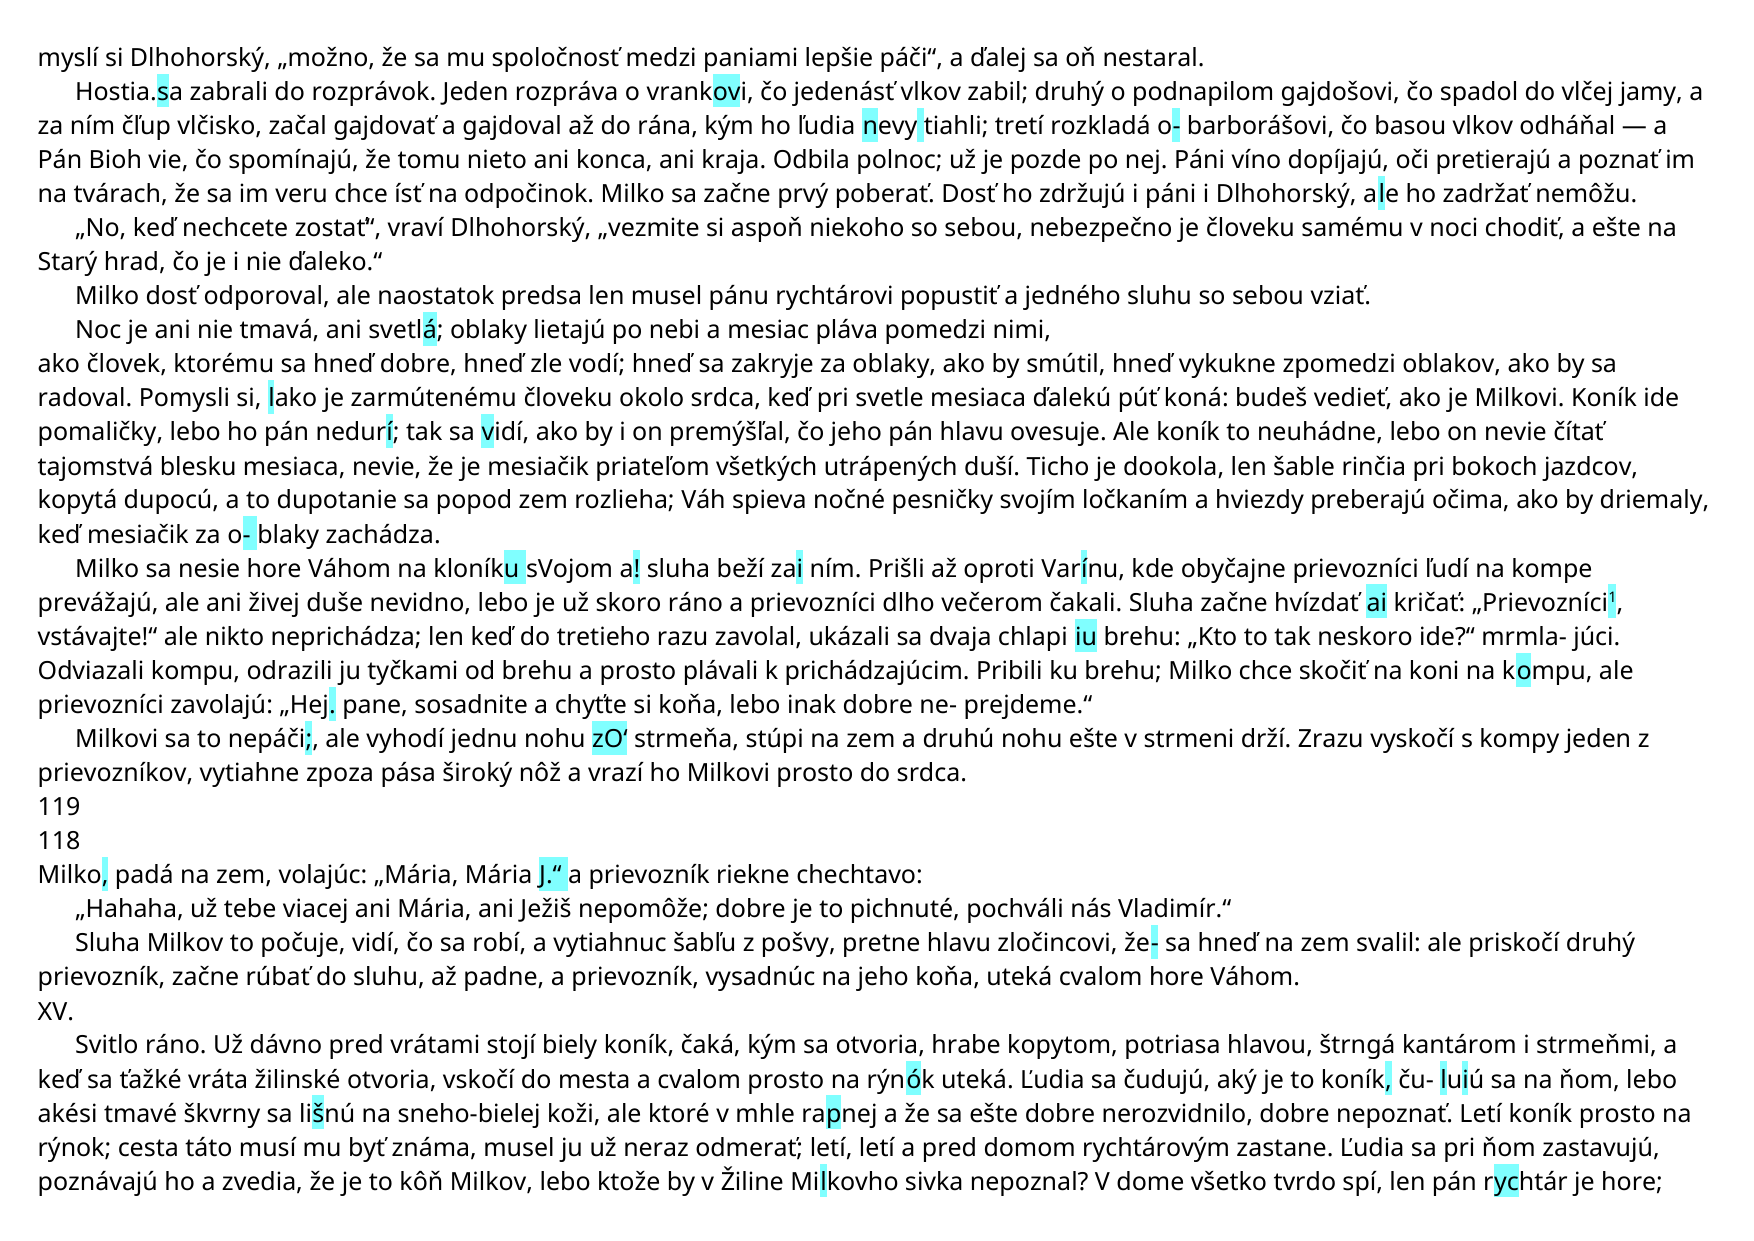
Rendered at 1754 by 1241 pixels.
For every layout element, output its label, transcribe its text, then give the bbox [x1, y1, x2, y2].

text Milko, padá na zem, volajúc: „Mária, Mária J.“ a prievozník riekne chechtavo: [37, 857, 1716, 891]
text Sluha Milkov to počuje, vidí, čo sa robí, a vytiahnuc šabľu z pošvy, pretne hlavu zločincovi, že- sa hneď na zem svalil: ale priskočí druhý prievozník, začne rúbať do sluhu, až padne, a prievozník, vysadnúc na jeho koňa, uteká cvalom hore Váhom. [37, 925, 1716, 993]
text Noc je ani nie tmavá, ani svetlá; oblaky lietajú po nebi a mesiac pláva pomedzi nimi, [37, 312, 1716, 346]
text „No, keď nechcete zostať“, vraví Dlhohorský, „vezmite si aspoň niekoho so sebou, nebezpečno je človeku samému v noci chodiť, a ešte na Starý hrad, čo je i nie ďaleko.“ [37, 210, 1716, 278]
text 118 [37, 823, 1716, 857]
text Svitlo ráno. Už dávno pred vrátami stojí biely koník, čaká, kým sa otvoria, hrabe kopytom, potriasa hlavou, štrngá kantárom i strmeňmi, a keď sa ťažké vráta žilinské otvoria, vskočí do mesta a cvalom prosto na rýnók uteká. Ľudia sa čudujú, aký je to koník, ču- luiú sa na ňom, lebo akési tmavé škvrny sa lišnú na sneho-bielej koži, ale ktoré v mhle rapnej a že sa ešte dobre nerozvidnilo, dobre nepoznať. Letí koník prosto na rýnok; cesta táto musí mu byť známa, musel ju už neraz odmerať; letí, letí a pred domom rychtárovým zastane. Ľudia sa pri ňom zastavujú, poznávajú ho a zvedia, že je to kôň Milkov, lebo ktože by v Žiline Milkovho sivka nepoznal? V dome všetko tvrdo spí, len pán rychtár je hore; [37, 1027, 1716, 1197]
text 119 [37, 789, 1716, 823]
text Milko dosť odporoval, ale naostatok predsa len musel pánu rychtárovi popustiť a jedného sluhu so sebou vziať. [37, 278, 1716, 312]
text Milko sa nesie hore Váhom na kloníku sVojom a! sluha beží zai ním. Prišli až oproti Varínu, kde obyčajne prievozníci ľudí na kompe prevážajú, ale ani živej duše nevidno, lebo je už skoro ráno a prievozníci dlho večerom čakali. Sluha začne hvízdať ai kričať: „Prievozníci1, vstávajte!“ ale nikto neprichádza; len keď do tretieho razu zavolal, ukázali sa dvaja chlapi iu brehu: „Kto to tak neskoro ide?“ mrmla- júci. Odviazali kompu, odrazili ju tyčkami od brehu a prosto plávali k prichádzajúcim. Pribili ku brehu; Milko chce skočiť na koni na kompu, ale prievozníci zavolajú: „Hej. pane, sosadnite a chyťte si koňa, lebo inak dobre ne- prejdeme.“ [37, 550, 1716, 721]
text „Hahaha, už tebe viacej ani Mária, ani Ježiš nepomôže; dobre je to pichnuté, pochváli nás Vladimír.“ [37, 891, 1716, 925]
text ako človek, ktorému sa hneď dobre, hneď zle vodí; hneď sa zakryje za oblaky, ako by smútil, hneď vykukne zpomedzi oblakov, ako by sa radoval. Pomysli si, lako je zarmútenému človeku okolo srdca, keď pri svetle mesiaca ďalekú púť koná: budeš vedieť, ako je Milkovi. Koník ide pomaličky, lebo ho pán nedurí; tak sa vidí, ako by i on premýšľal, čo jeho pán hlavu ovesuje. Ale koník to neuhádne, lebo on nevie čítať tajomstvá blesku mesiaca, nevie, že je mesiačik priateľom všetkých utrápených duší. Ticho je dookola, len šable rinčia pri bokoch jazdcov, kopytá dupocú, a to dupotanie sa popod zem rozlieha; Váh spieva nočné pesničky svojím ločkaním a hviezdy preberajú očima, ako by driemaly, keď mesiačik za o- blaky zachádza. [37, 346, 1716, 550]
text Milkovi sa to nepáči;, ale vyhodí jednu nohu zO‘ strmeňa, stúpi na zem a druhú nohu ešte v strmeni drží. Zrazu vyskočí s kompy jeden z prievozníkov, vytiahne zpoza pása široký nôž a vrazí ho Milkovi prosto do srdca. [37, 721, 1716, 789]
text Hostia.sa zabrali do rozprávok. Jeden rozpráva o vrankovi, čo jedenásť vlkov zabil; druhý o podnapilom gajdošovi, čo spadol do vlčej jamy, a za ním čľup vlčisko, začal gajdovať a gajdoval až do rána, kým ho ľudia nevy tiahli; tretí rozkladá o- barborášovi, čo basou vlkov odháňal — a Pán Bioh vie, čo spomínajú, že tomu nieto ani konca, ani kraja. Odbila polnoc; už je pozde po nej. Páni víno dopíjajú, oči pretierajú a poznať im na tvárach, že sa im veru chce ísť na odpočinok. Milko sa začne prvý poberať. Dosť ho zdržujú i páni i Dlhohorský, ale ho zadržať nemôžu. [37, 73, 1716, 210]
text XV. [37, 993, 1716, 1027]
text myslí si Dlhohorský, „možno, že sa mu spoločnosť medzi paniami lepšie páči“, a ďalej sa oň nestaral. [37, 39, 1716, 73]
